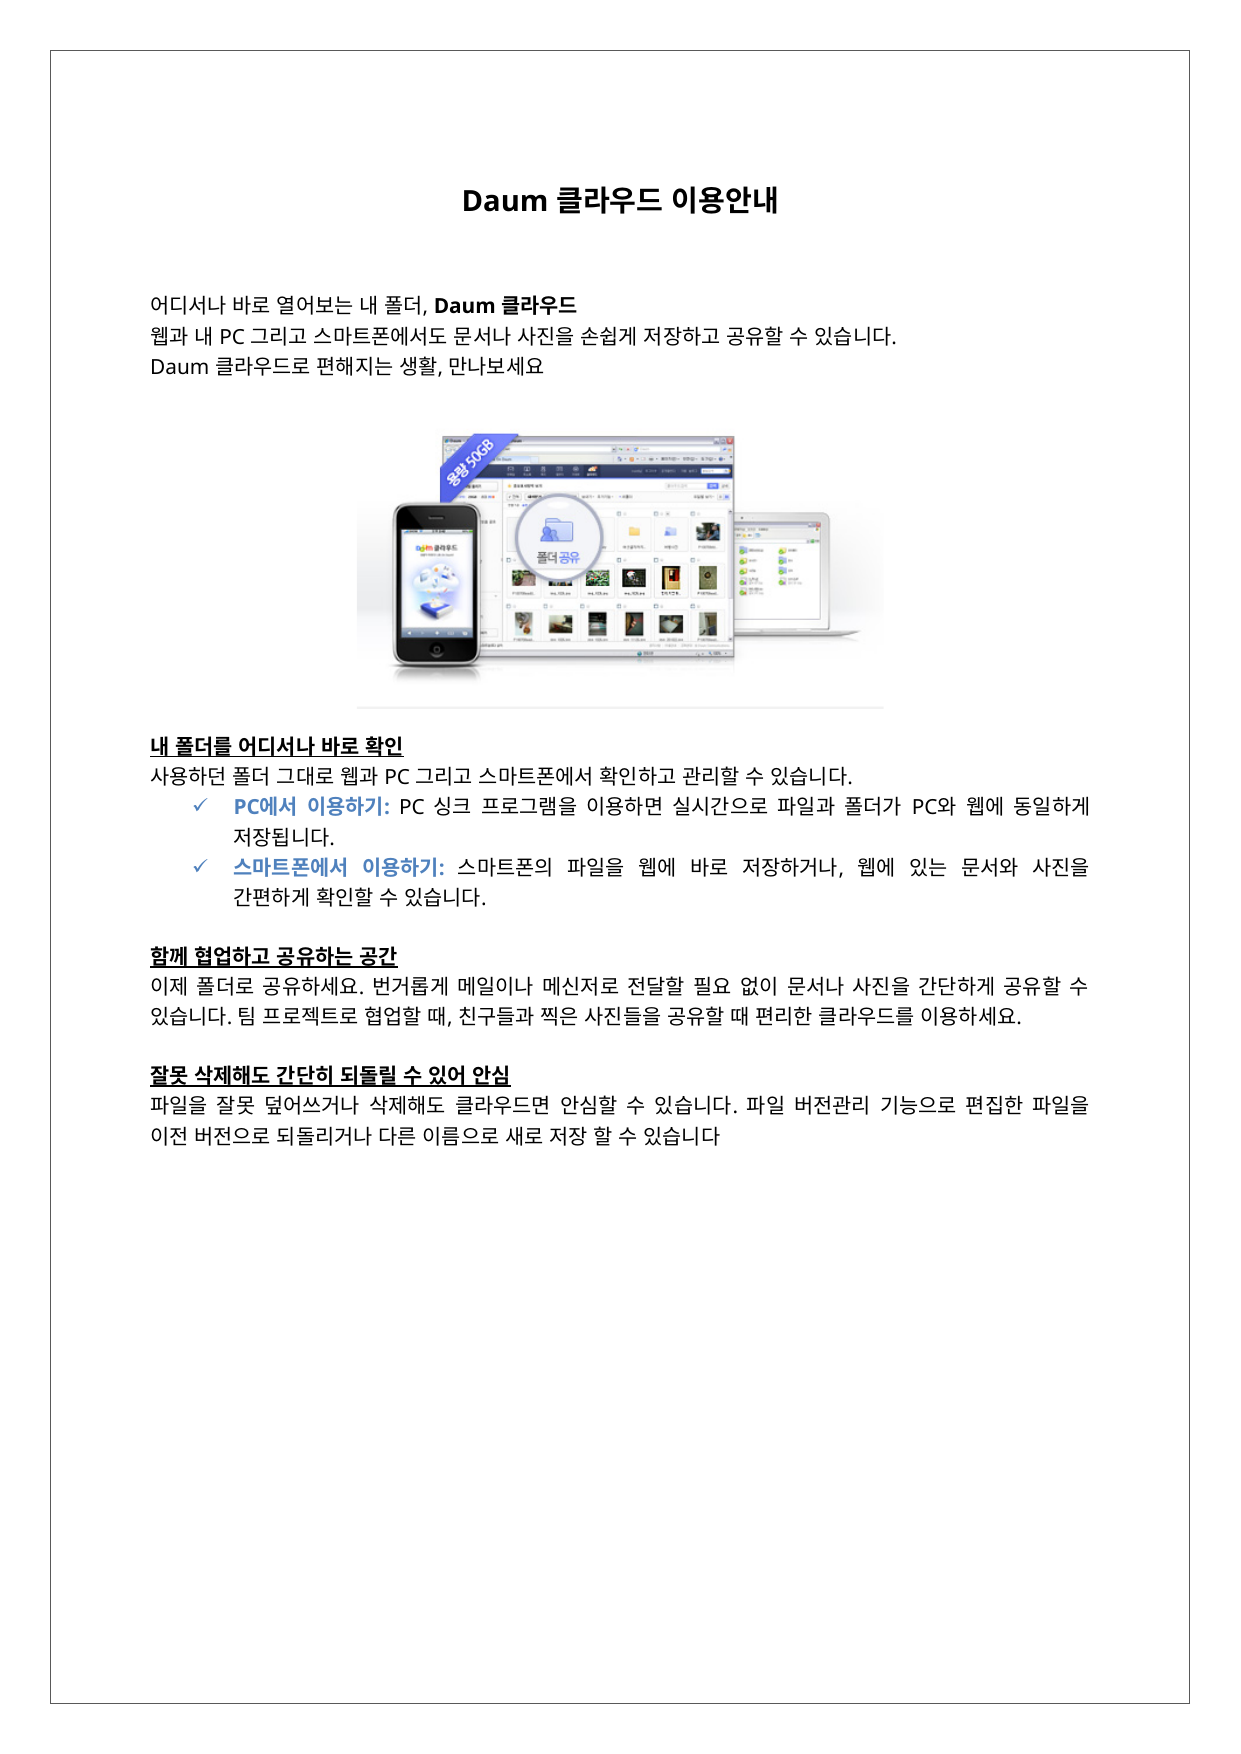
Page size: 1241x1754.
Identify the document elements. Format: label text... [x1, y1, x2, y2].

text 어디서나 바로 열어보는 내 폴더, Daum 클라우드 [150, 290, 1090, 320]
text Daum 클라우드 이용안내 [150, 177, 1090, 219]
list 스마트폰에서 이용하기: 스마트폰의 파일을 웹에 바로 저장하거나, 웹에 있는 문서와 사진을 간편하게 확인할 수 있습니다. [192, 851, 1090, 912]
list PC에서 이용하기: PC 싱크 프로그램을 이용하면 실시간으로 파일과 폴더가 PC와 웹에 동일하게 저장됩니다. [192, 790, 1090, 851]
text Daum 클라우드로 편해지는 생활, 만나보세요 [150, 350, 1090, 381]
text 웹과 내 PC 그리고 스마트폰에서도 문서나 사진을 손쉽게 저장하고 공유할 수 있습니다. [150, 320, 1090, 350]
text 사용하던 폴더 그대로 웹과 PC 그리고 스마트폰에서 확인하고 관리할 수 있습니다. [150, 760, 1090, 790]
text 이제 폴더로 공유하세요. 번거롭게 메일이나 메신저로 전달할 필요 없이 문서나 사진을 간단하게 공유할 수 있습니다. 팀 프로젝트로 협업할 때, 친구들과 찍은 사진들을 공유할 때 편리한 클라우드를 이용하세요. [150, 970, 1090, 1031]
text 내 폴더를 어디서나 바로 확인 [150, 730, 1090, 760]
text 잘못 삭제해도 간단히 되돌릴 수 있어 안심 [150, 1059, 1090, 1089]
text 함께 협업하고 공유하는 공간 [150, 940, 1090, 970]
text 파일을 잘못 덮어쓰거나 삭제해도 클라우드면 안심할 수 있습니다. 파일 버전관리 기능으로 편집한 파일을 이전 버전으로 되돌리거나 다른 이름으로 새로 저장 할 수 있습니다 [150, 1089, 1090, 1150]
